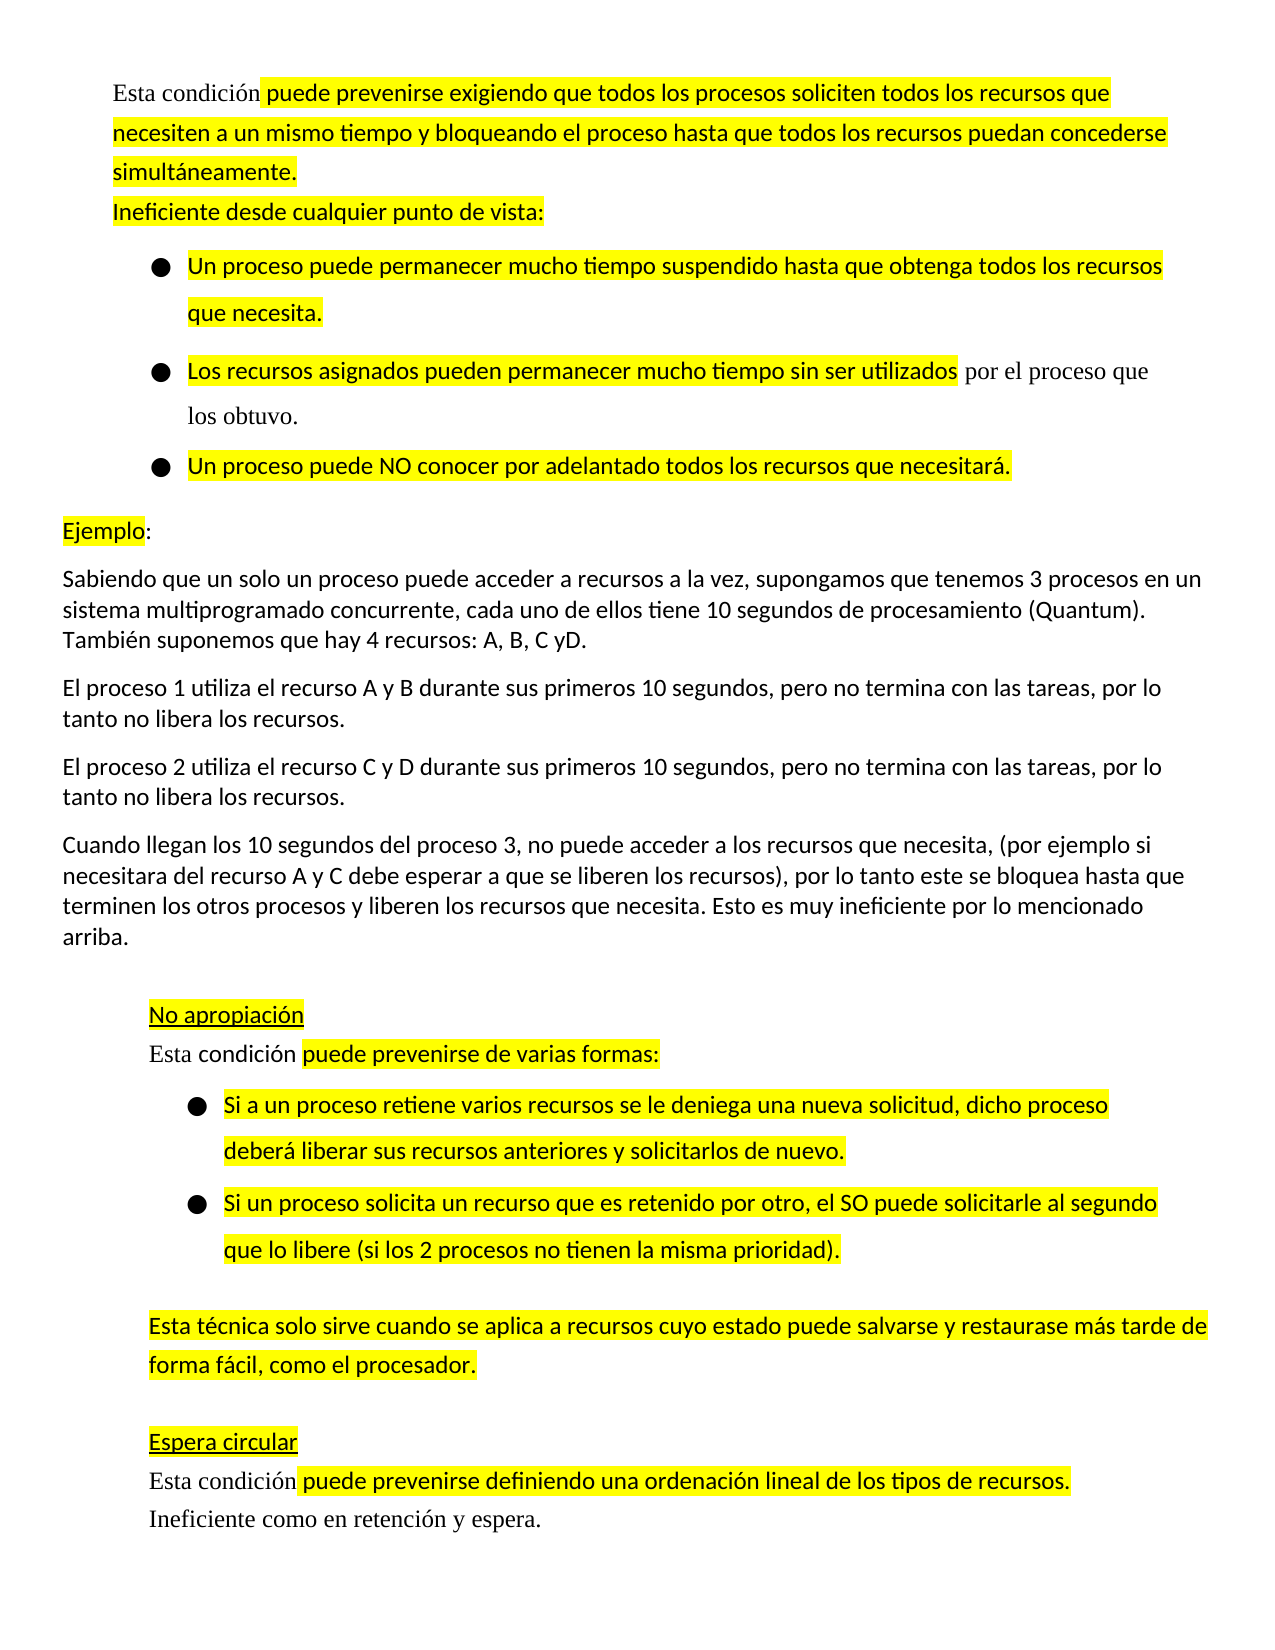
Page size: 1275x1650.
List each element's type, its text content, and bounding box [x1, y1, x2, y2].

list Un proceso puede NO conocer por adelantado todos los recursos que necesitará. [150, 438, 1212, 489]
list Si a un proceso retiene varios recursos se le deniega una nueva solicitud, dicho proceso deberá liberar sus recursos anteriores y solicitarlos de nuevo. [186, 1076, 1169, 1166]
list Los recursos asignados pueden permanecer mucho tiempo sin ser utilizados por el proceso que los obtuvo. [150, 342, 1173, 430]
text Esta condición puede prevenirse exigiendo que todos los procesos soliciten todos los recursos que necesiten a un mismo tiempo y bloqueando el proceso hasta que todos los recursos puedan concederse simultáneamente. [112, 77, 1195, 187]
text Esta técnica solo sirve cuando se aplica a recursos cuyo estado puede salvarse y restaurase más tarde de forma fácil, como el procesador. [149, 1310, 1212, 1380]
text Esta condición puede prevenirse de varias formas: [149, 1038, 1212, 1069]
text El proceso 2 utiliza el recurso C y D durante sus primeros 10 segundos, pero no termina con las tareas, por lo tanto no libera los recursos. [62, 751, 1212, 812]
text Espera circular [149, 1426, 1212, 1457]
text El proceso 1 utiliza el recurso A y B durante sus primeros 10 segundos, pero no termina con las tareas, por lo tanto no libera los recursos. [62, 672, 1212, 733]
text Ineficiente desde cualquier punto de vista: [112, 196, 1212, 226]
text Ejemplo: [62, 516, 1212, 546]
list Un proceso puede permanecer mucho tiempo suspendido hasta que obtenga todos los recursos que necesita. [150, 237, 1173, 327]
text Esta condición puede prevenirse definiendo una ordenación lineal de los tipos de recursos. Ineficiente como en retención y espera. [149, 1466, 1152, 1533]
list Si un proceso solicita un recurso que es retenido por otro, el SO puede solicitarle al segundo que lo libere (si los 2 procesos no tienen la misma prioridad). [186, 1174, 1189, 1264]
text Sabiendo que un solo un proceso puede acceder a recursos a la vez, supongamos que tenemos 3 procesos en un sistema multiprogramado concurrente, cada uno de ellos tiene 10 segundos de procesamiento (Quantum). También suponemos que hay 4 recursos: A, B, C yD. [62, 563, 1212, 655]
text No apropiación [149, 999, 1212, 1030]
text Cuando llegan los 10 segundos del proceso 3, no puede acceder a los recursos que necesita, (por ejemplo si necesitara del recurso A y C debe esperar a que se liberen los recursos), por lo tanto este se bloquea hasta que terminen los otros procesos y liberen los recursos que necesita. Esto es muy ineficiente por lo mencionado arriba. [62, 829, 1212, 951]
